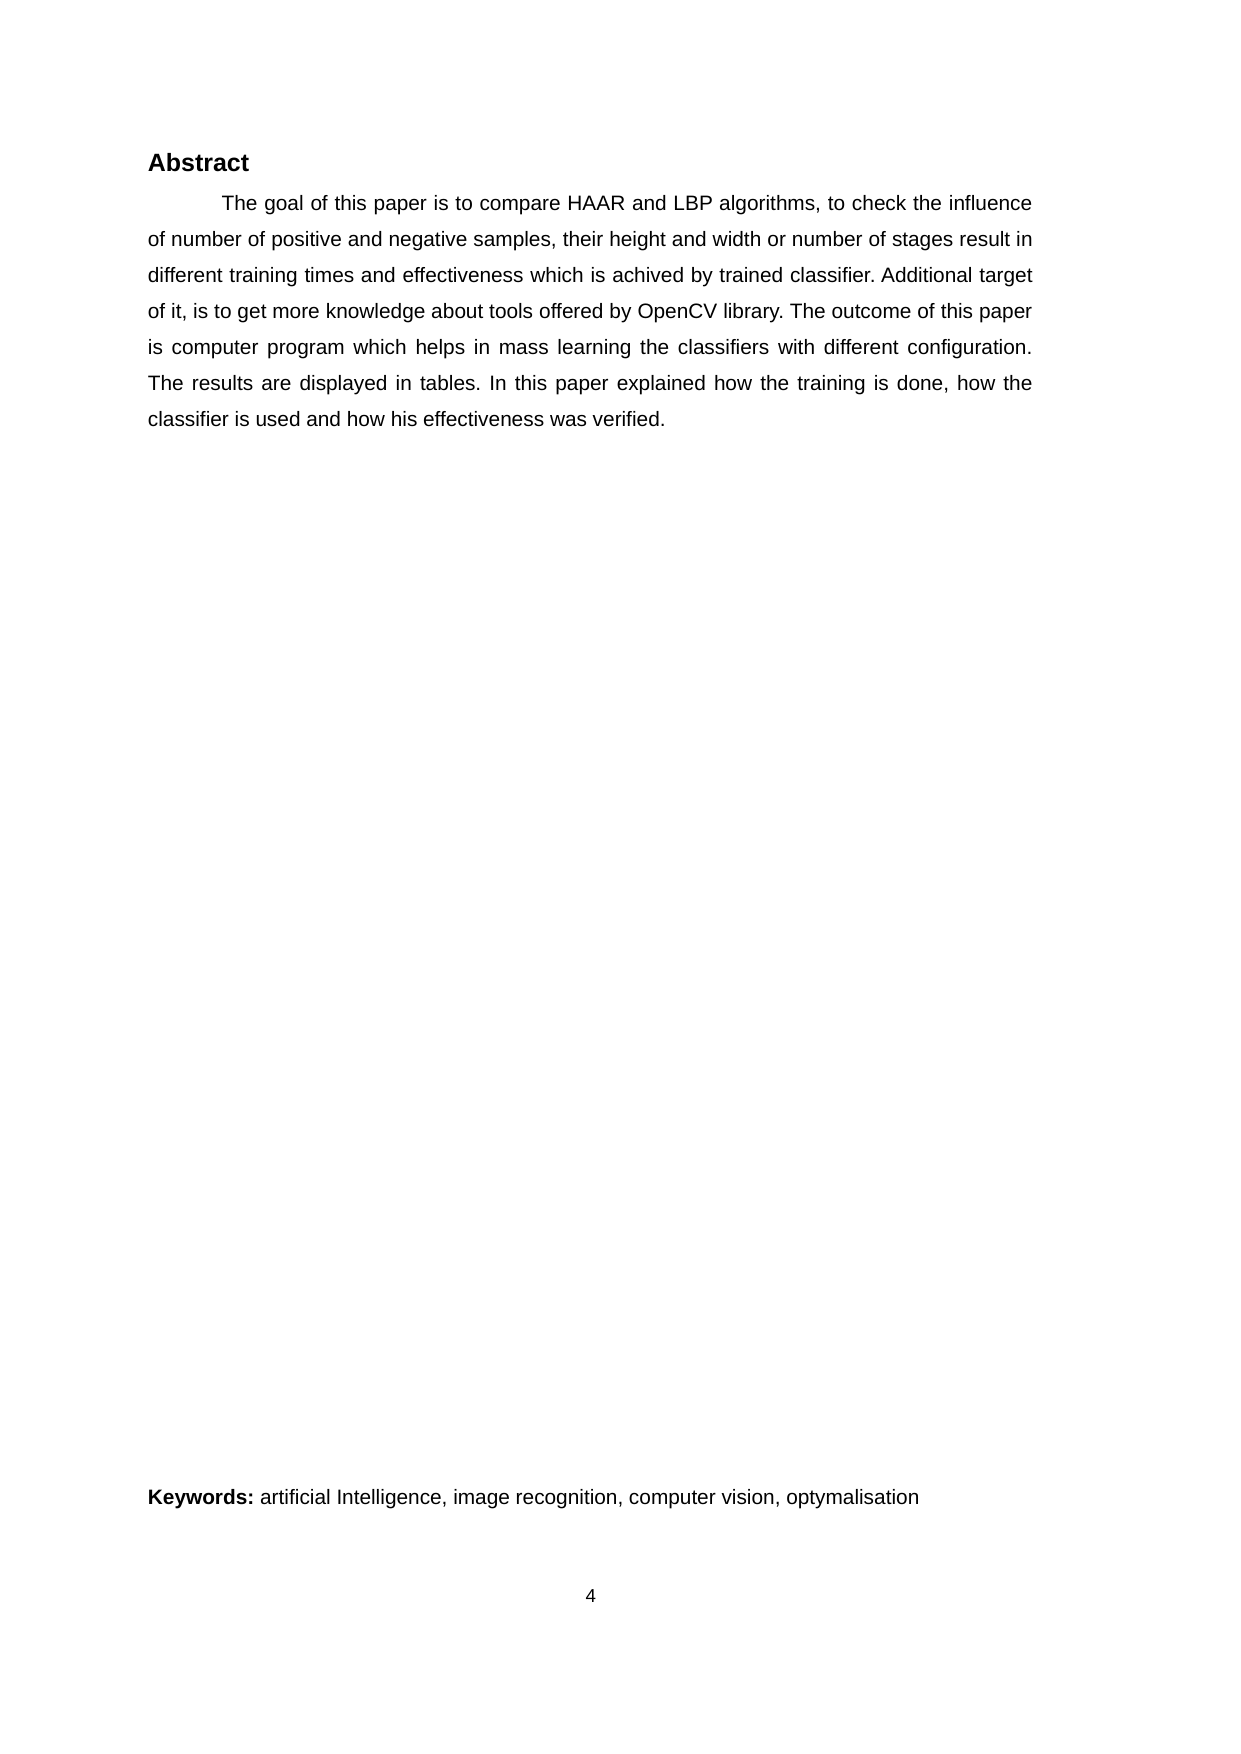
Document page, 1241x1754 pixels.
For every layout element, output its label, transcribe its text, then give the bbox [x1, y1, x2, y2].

text Keywords: artificial Intelligence, image recognition, computer vision, optymalisation [148, 1484, 1033, 1508]
text Abstract [148, 148, 1033, 176]
text The goal of this paper is to compare HAAR and LBP algorithms, to check the influence of number of positive and negative samples, their height and width or number of stages result in different training times and effectiveness which is achived by trained classifier. Additional target of it, is to get more knowledge about tools offered by OpenCV library. The outcome of this paper is computer program which helps in mass learning the classifiers with different configuration. The results are displayed in tables. In this paper explained how the training is done, how the classifier is used and how his effectiveness was verified. [148, 191, 1033, 430]
